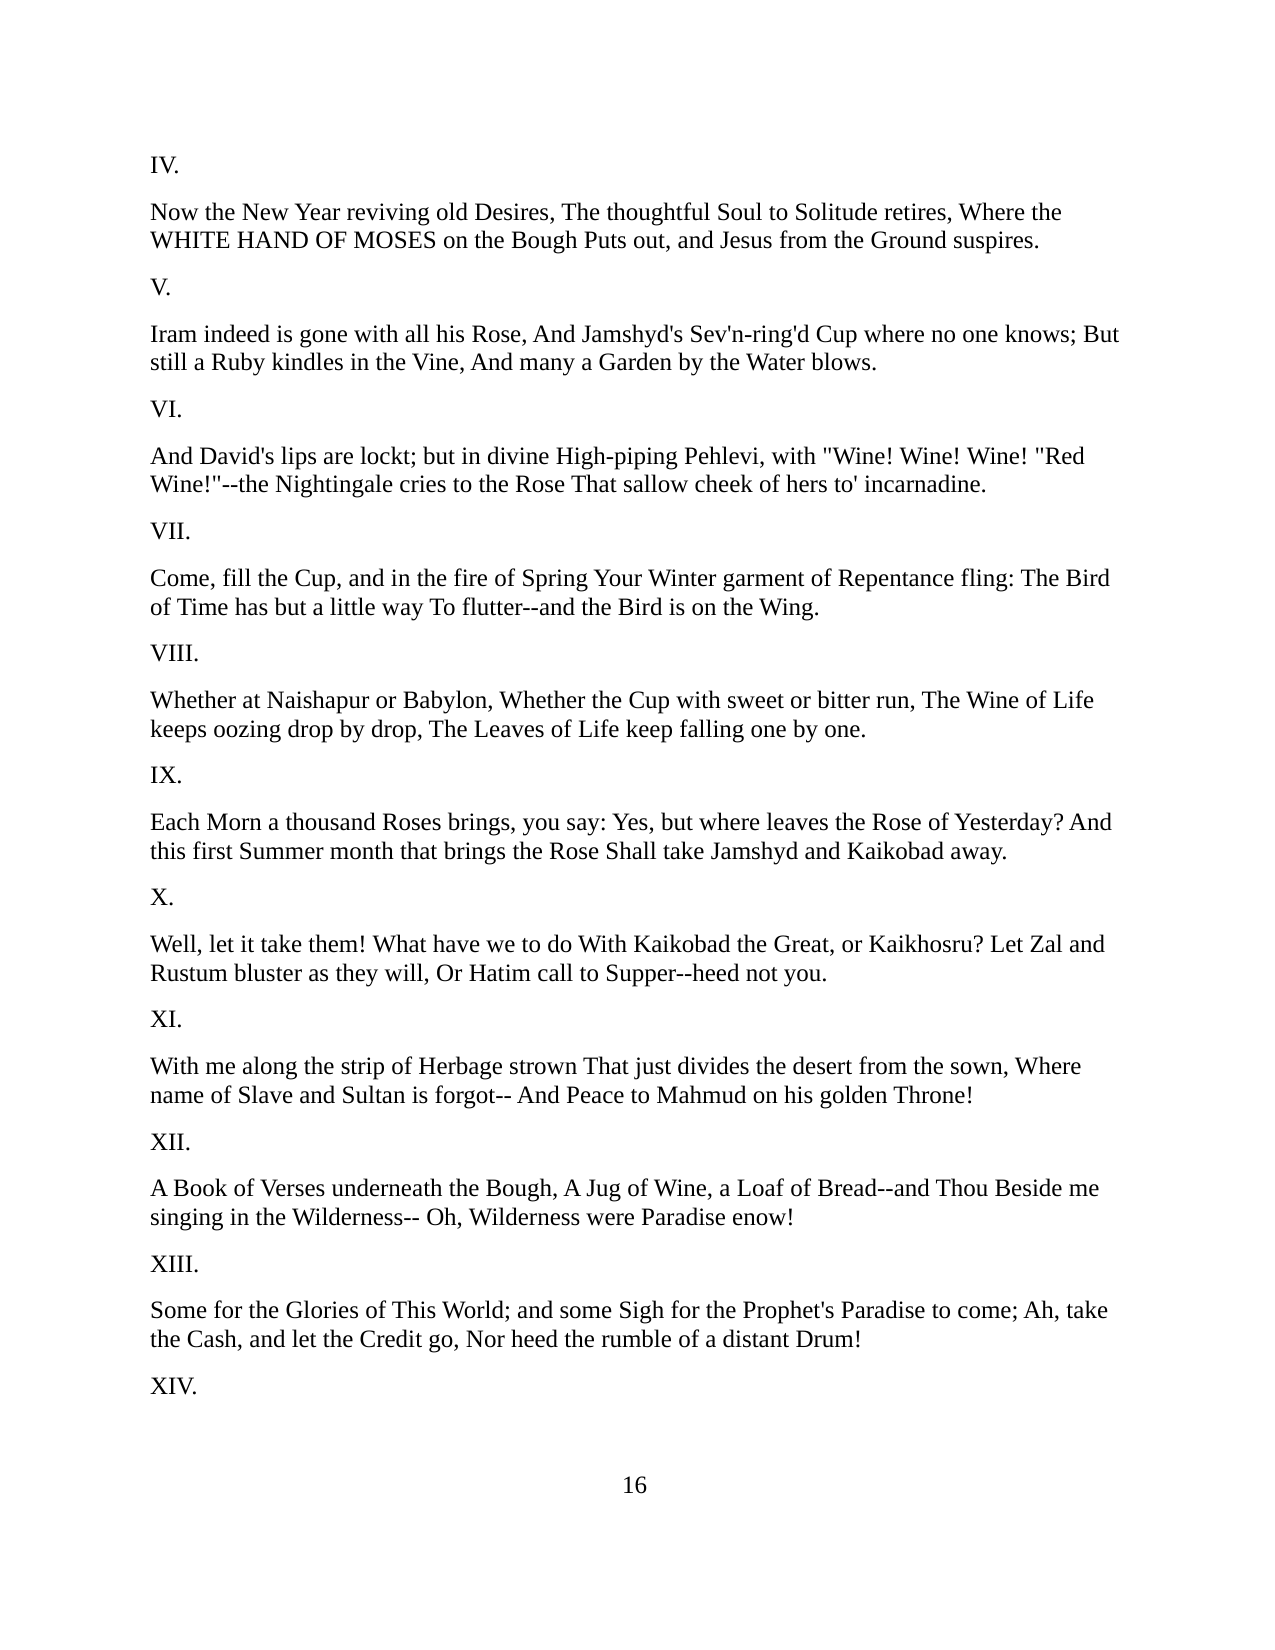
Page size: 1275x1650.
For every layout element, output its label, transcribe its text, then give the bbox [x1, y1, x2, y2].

text A Book of Verses underneath the Bough, A Jug of Wine, a Loaf of Bread--and Thou Beside me singing in the Wilderness-- Oh, Wilderness were Paradise enow! [150, 1173, 1125, 1231]
text Come, fill the Cup, and in the fire of Spring Your Winter garment of Repentance fling: The Bird of Time has but a little way To flutter--and the Bird is on the Wing. [150, 563, 1125, 620]
text VI. [150, 394, 1125, 423]
text Some for the Glories of This World; and some Sigh for the Prophet's Paradise to come; Ah, take the Cash, and let the Credit go, Nor heed the rumble of a distant Drum! [150, 1295, 1125, 1353]
text With me along the strip of Herbage strown That just divides the desert from the sown, Where name of Slave and Sultan is forgot-- And Peace to Mahmud on his golden Throne! [150, 1051, 1125, 1109]
text IX. [150, 760, 1125, 789]
text VIII. [150, 638, 1125, 667]
text XII. [150, 1127, 1125, 1155]
text Now the New Year reviving old Desires, The thoughtful Soul to Solitude retires, Where the WHITE HAND OF MOSES on the Bough Puts out, and Jesus from the Ground suspires. [150, 197, 1125, 254]
text XIII. [150, 1249, 1125, 1277]
text V. [150, 272, 1125, 301]
text Well, let it take them! What have we to do With Kaikobad the Great, or Kaikhosru? Let Zal and Rustum bluster as they will, Or Hatim call to Supper--heed not you. [150, 929, 1125, 987]
text XI. [150, 1004, 1125, 1033]
text X. [150, 882, 1125, 911]
text Each Morn a thousand Roses brings, you say: Yes, but where leaves the Rose of Yesterday? And this first Summer month that brings the Rose Shall take Jamshyd and Kaikobad away. [150, 807, 1125, 864]
text And David's lips are lockt; but in divine High-piping Pehlevi, with "Wine! Wine! Wine! "Red Wine!"--the Nightingale cries to the Rose That sallow cheek of hers to' incarnadine. [150, 441, 1125, 498]
text Whether at Naishapur or Babylon, Whether the Cup with sweet or bitter run, The Wine of Life keeps oozing drop by drop, The Leaves of Life keep falling one by one. [150, 685, 1125, 742]
text XIV. [150, 1371, 1125, 1399]
text Iram indeed is gone with all his Rose, And Jamshyd's Sev'n-ring'd Cup where no one knows; But still a Ruby kindles in the Vine, And many a Garden by the Water blows. [150, 319, 1125, 376]
text IV. [150, 150, 1125, 179]
text VII. [150, 516, 1125, 545]
